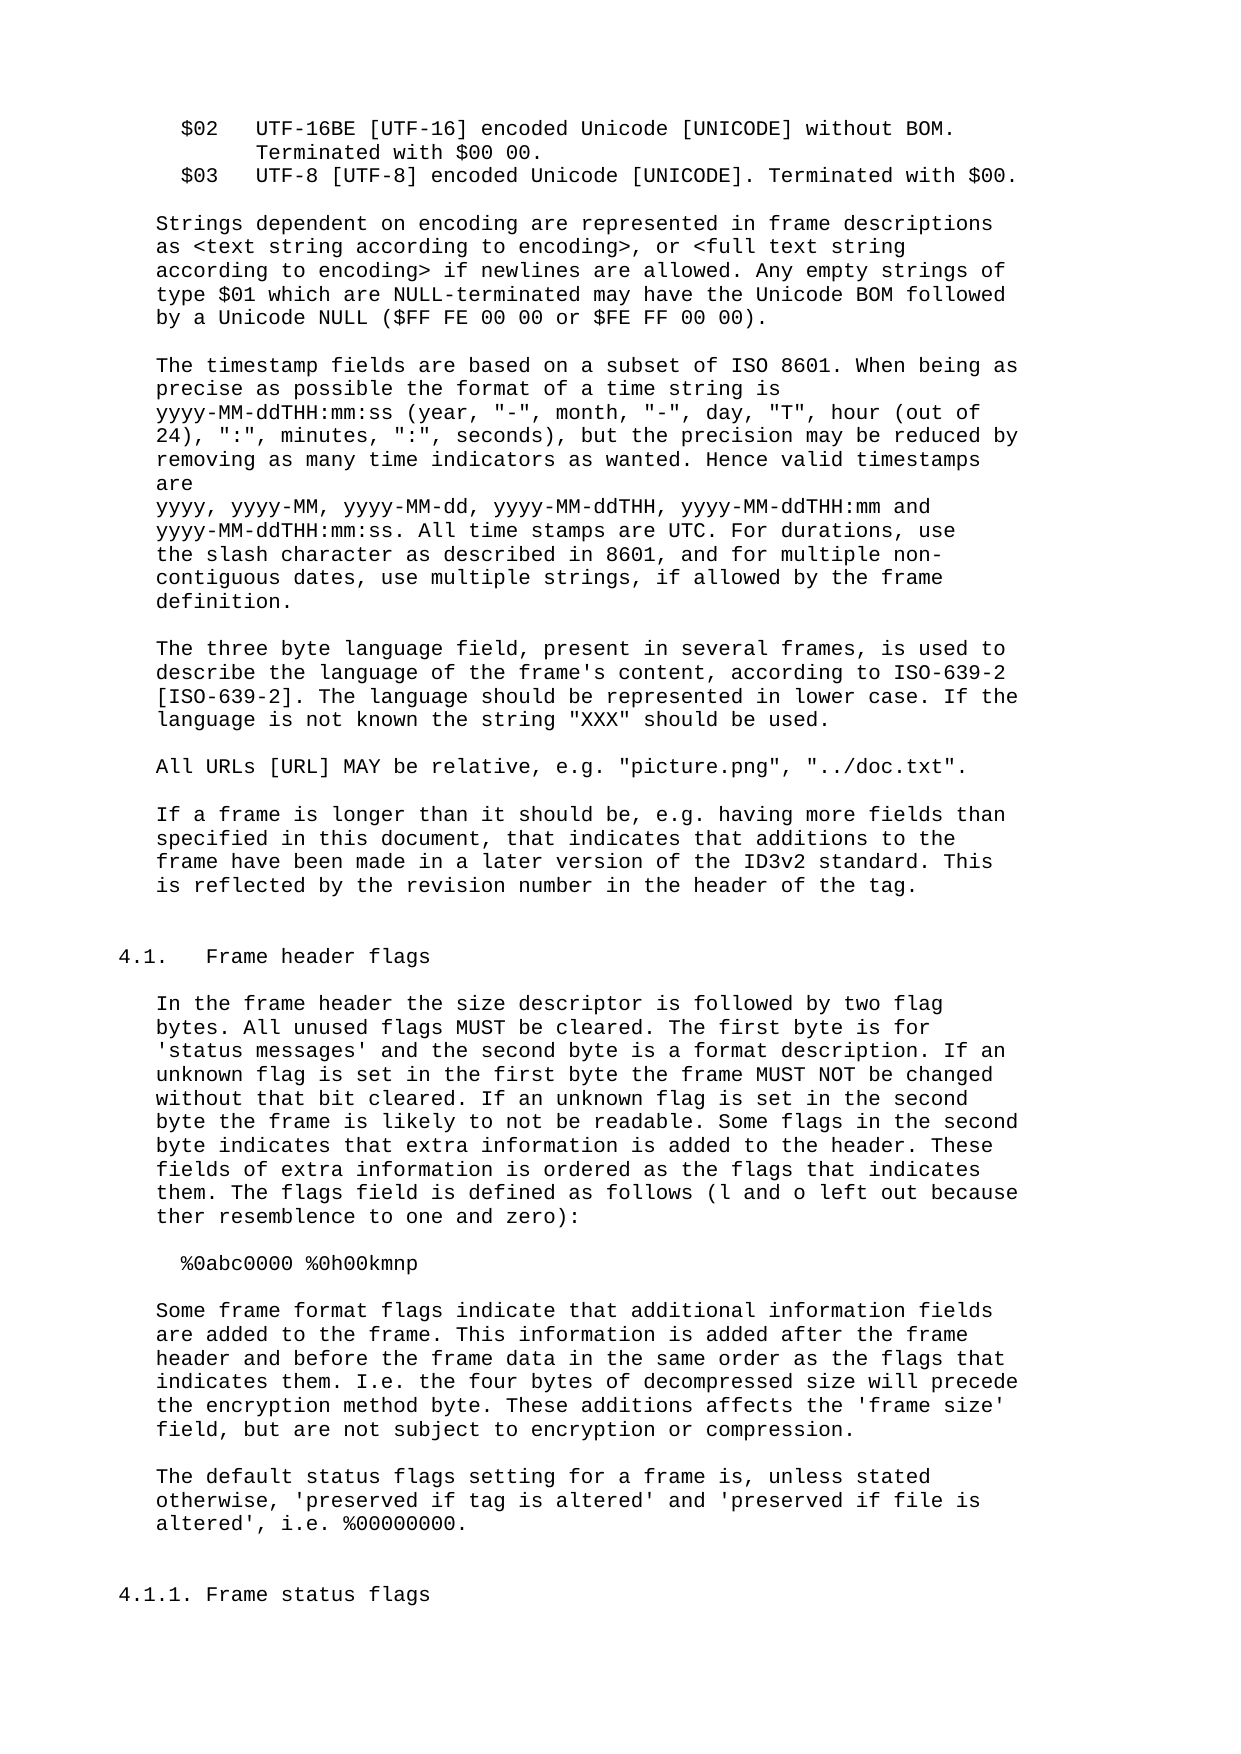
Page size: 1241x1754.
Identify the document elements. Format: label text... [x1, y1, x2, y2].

text All URLs [URL] MAY be relative, e.g. "picture.png", "../doc.txt". [118, 757, 1122, 780]
text ther resemblence to one and zero): [118, 1206, 1122, 1229]
text without that bit cleared. If an unknown flag is set in the second [118, 1088, 1122, 1111]
text [ISO-639-2]. The language should be represented in lower case. If the [118, 686, 1122, 709]
text Some frame format flags indicate that additional information fields [118, 1300, 1122, 1324]
text Strings dependent on encoding are represented in frame descriptions [118, 213, 1122, 236]
text yyyy, yyyy-MM, yyyy-MM-dd, yyyy-MM-ddTHH, yyyy-MM-ddTHH:mm and [118, 496, 1122, 520]
text The default status flags setting for a frame is, unless stated [118, 1466, 1122, 1489]
text The timestamp fields are based on a subset of ISO 8601. When being as [118, 354, 1122, 378]
text are [118, 473, 1122, 496]
text altered', i.e. %00000000. [118, 1513, 1122, 1537]
text fields of extra information is ordered as the flags that indicates [118, 1158, 1122, 1182]
text them. The flags field is defined as follows (l and o left out because [118, 1182, 1122, 1206]
text field, but are not subject to encryption or compression. [118, 1419, 1122, 1442]
text 4.1.1. Frame status flags [118, 1584, 1122, 1608]
text byte the frame is likely to not be readable. Some flags in the second [118, 1111, 1122, 1135]
text precise as possible the format of a time string is [118, 378, 1122, 402]
text bytes. All unused flags MUST be cleared. The first byte is for [118, 1017, 1122, 1040]
text %0abc0000 %0h00kmnp [118, 1253, 1122, 1277]
text definition. [118, 591, 1122, 615]
text according to encoding> if newlines are allowed. Any empty strings of [118, 260, 1122, 284]
text specified in this document, that indicates that additions to the [118, 827, 1122, 851]
text unknown flag is set in the first byte the frame MUST NOT be changed [118, 1064, 1122, 1088]
text $02 UTF-16BE [UTF-16] encoded Unicode [UNICODE] without BOM. [118, 118, 1122, 142]
text 'status messages' and the second byte is a format description. If an [118, 1040, 1122, 1064]
text The three byte language field, present in several frames, is used to [118, 638, 1122, 662]
text by a Unicode NULL ($FF FE 00 00 or $FE FF 00 00). [118, 307, 1122, 331]
text $03 UTF-8 [UTF-8] encoded Unicode [UNICODE]. Terminated with $00. [118, 165, 1122, 189]
text are added to the frame. This information is added after the frame [118, 1324, 1122, 1348]
text If a frame is longer than it should be, e.g. having more fields than [118, 804, 1122, 827]
text type $01 which are NULL-terminated may have the Unicode BOM followed [118, 284, 1122, 307]
text removing as many time indicators as wanted. Hence valid timestamps [118, 449, 1122, 473]
text contiguous dates, use multiple strings, if allowed by the frame [118, 567, 1122, 591]
text header and before the frame data in the same order as the flags that [118, 1348, 1122, 1371]
text as <text string according to encoding>, or <full text string [118, 236, 1122, 260]
text the slash character as described in 8601, and for multiple non- [118, 544, 1122, 567]
text Terminated with $00 00. [118, 142, 1122, 165]
text indicates them. I.e. the four bytes of decompressed size will precede [118, 1371, 1122, 1395]
text language is not known the string "XXX" should be used. [118, 709, 1122, 733]
text describe the language of the frame's content, according to ISO-639-2 [118, 662, 1122, 686]
text 4.1. Frame header flags [118, 946, 1122, 969]
text yyyy-MM-ddTHH:mm:ss (year, "-", month, "-", day, "T", hour (out of [118, 402, 1122, 426]
text the encryption method byte. These additions affects the 'frame size' [118, 1395, 1122, 1419]
text otherwise, 'preserved if tag is altered' and 'preserved if file is [118, 1489, 1122, 1513]
text yyyy-MM-ddTHH:mm:ss. All time stamps are UTC. For durations, use [118, 520, 1122, 544]
text frame have been made in a later version of the ID3v2 standard. This [118, 851, 1122, 875]
text is reflected by the revision number in the header of the tag. [118, 875, 1122, 898]
text In the frame header the size descriptor is followed by two flag [118, 993, 1122, 1017]
text 24), ":", minutes, ":", seconds), but the precision may be reduced by [118, 426, 1122, 449]
text byte indicates that extra information is added to the header. These [118, 1135, 1122, 1158]
